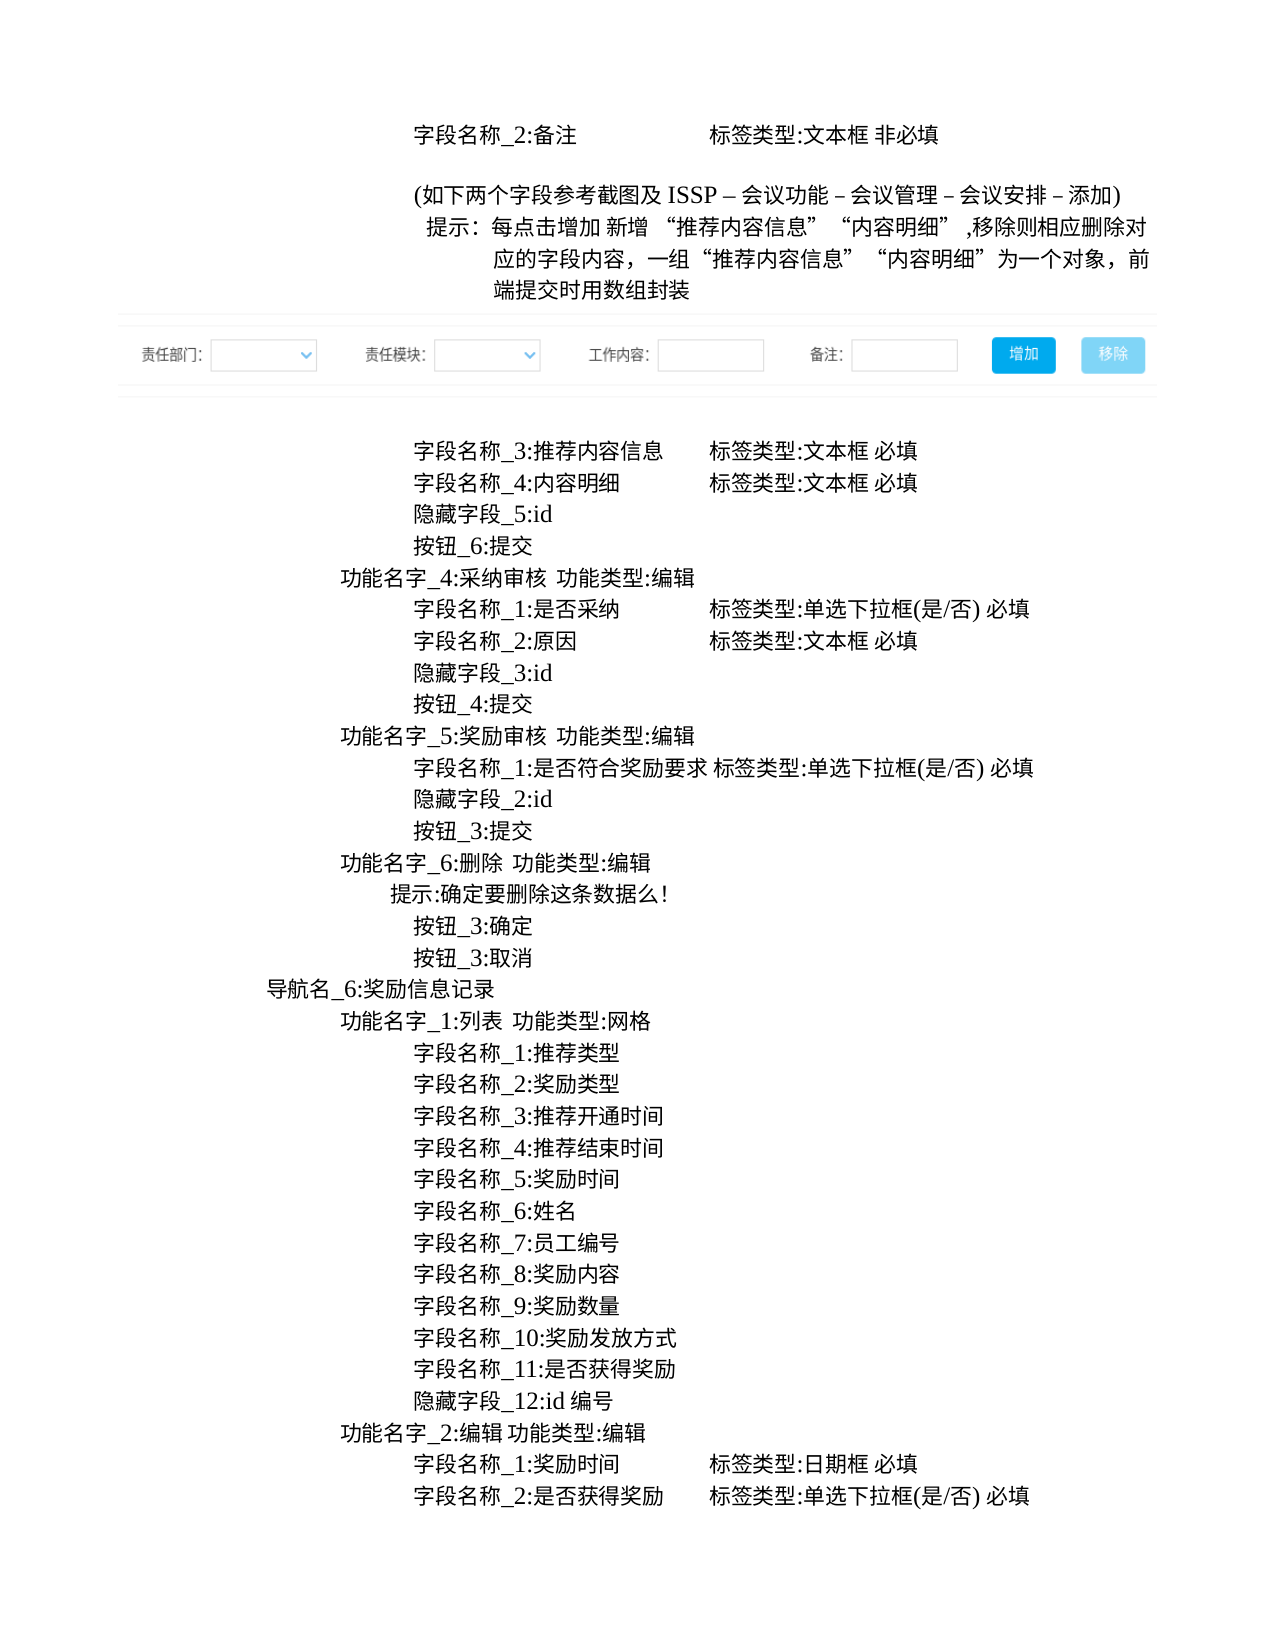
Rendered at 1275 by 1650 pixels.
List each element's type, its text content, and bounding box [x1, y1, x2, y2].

text 字段名称_1:是否符合奖励要求 标签类型:单选下拉框(是/否) 必填 [118, 751, 1157, 782]
text 字段名称_2:备注 标签类型:文本框 非必填 [118, 118, 1157, 150]
text 功能名字_1:列表 功能类型:网格 [118, 1004, 1157, 1036]
picture [118, 305, 1157, 406]
text 字段名称_7:员工编号 [118, 1226, 1157, 1257]
text 字段名称_3:推荐内容信息 标签类型:文本框 必填 [118, 434, 1157, 466]
text 提示:确定要删除这条数据么！ [118, 877, 1157, 909]
text 字段名称_3:推荐开通时间 [118, 1099, 1157, 1131]
text 字段名称_1:奖励时间 标签类型:日期框 必填 [118, 1447, 1157, 1479]
text 字段名称_1:推荐类型 [118, 1036, 1157, 1067]
text 字段名称_4:推荐结束时间 [118, 1131, 1157, 1162]
text 字段名称_2:原因 标签类型:文本框 必填 [118, 624, 1157, 656]
text (如下两个字段参考截图及 ISSP – 会议功能 – 会议管理 – 会议安排 – 添加) [118, 178, 1157, 210]
text 隐藏字段_5:id [118, 497, 1157, 529]
text 字段名称_4:内容明细 标签类型:文本框 必填 [118, 466, 1157, 497]
text 字段名称_9:奖励数量 [118, 1289, 1157, 1321]
text 提示：每点击增加 新增 “推荐内容信息”“内容明细” ,移除则相应删除对 应的字段内容，一组“推荐内容信息”“内容明细”为一个对象，前 端提交时用数组封装 [118, 210, 1157, 305]
text 按钮_3:确定 [118, 909, 1157, 941]
text 隐藏字段_12:id编号 [118, 1384, 1157, 1416]
text 按钮_4:提交 [118, 687, 1157, 719]
text 字段名称_1:是否采纳 标签类型:单选下拉框(是/否) 必填 [118, 592, 1157, 624]
text 功能名字_2:编辑 功能类型:编辑 [118, 1416, 1157, 1447]
text 功能名字_5:奖励审核 功能类型:编辑 [118, 719, 1157, 751]
text 功能名字_6:删除 功能类型:编辑 [118, 846, 1157, 877]
text 字段名称_2:是否获得奖励 标签类型:单选下拉框(是/否) 必填 [118, 1479, 1157, 1511]
text 隐藏字段_2:id [118, 782, 1157, 814]
text 字段名称_10:奖励发放方式 [118, 1321, 1157, 1352]
text 字段名称_8:奖励内容 [118, 1257, 1157, 1289]
text 功能名字_4:采纳审核 功能类型:编辑 [118, 561, 1157, 592]
text 按钮_3:取消 [118, 941, 1157, 972]
text 字段名称_11:是否获得奖励 [118, 1352, 1157, 1384]
text 字段名称_6:姓名 [118, 1194, 1157, 1226]
text 字段名称_5:奖励时间 [118, 1162, 1157, 1194]
text 按钮_3:提交 [118, 814, 1157, 846]
text 字段名称_2:奖励类型 [118, 1067, 1157, 1099]
text 导航名_6:奖励信息记录 [118, 972, 1157, 1004]
text 按钮_6:提交 [118, 529, 1157, 561]
text 隐藏字段_3:id [118, 656, 1157, 687]
